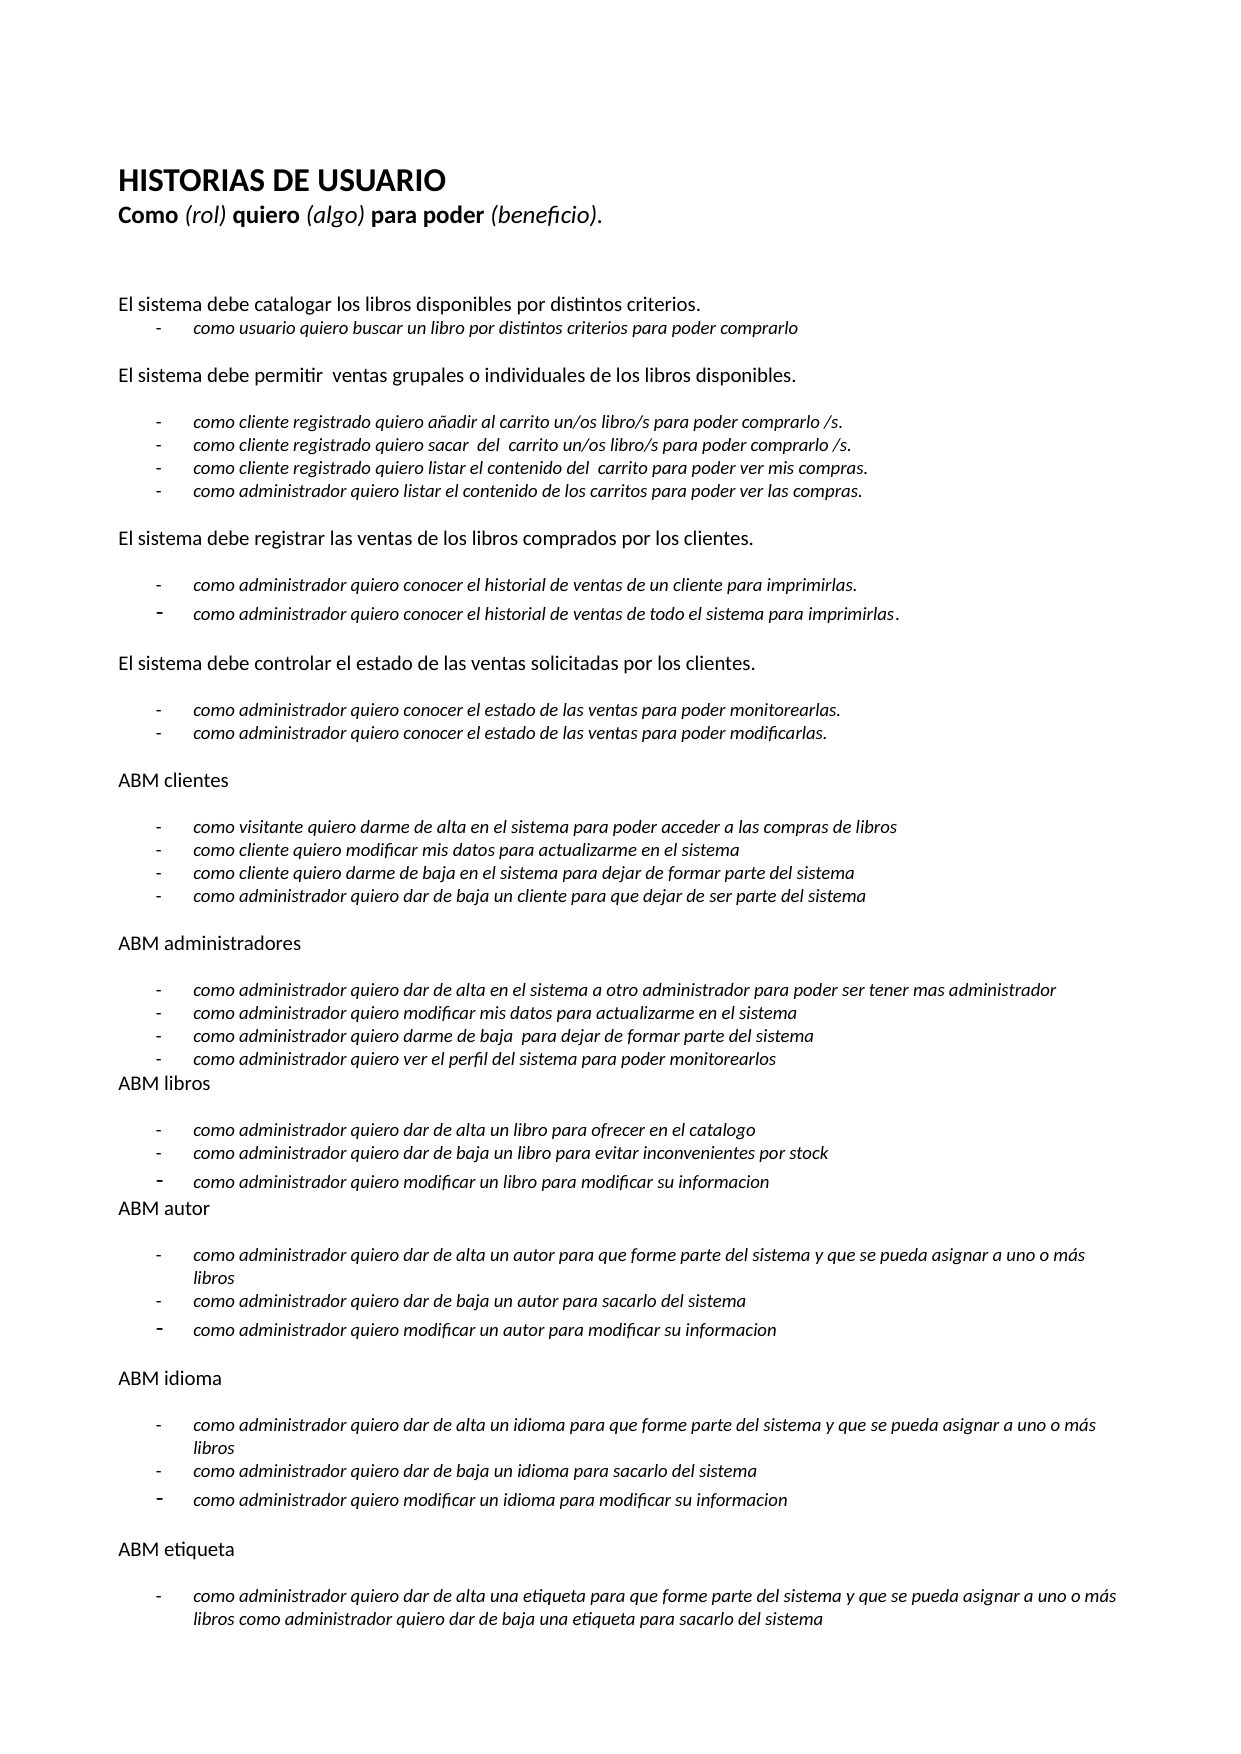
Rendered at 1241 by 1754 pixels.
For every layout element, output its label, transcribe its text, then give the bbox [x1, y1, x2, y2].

list como administrador quiero dar de alta un libro para ofrecer en el catalogo [156, 1118, 1122, 1141]
list como administrador quiero ver el perfil del sistema para poder monitorearlos [156, 1047, 1122, 1070]
list como usuario quiero buscar un libro por distintos criterios para poder comprarlo [156, 317, 1122, 339]
list como administrador quiero dar de alta en el sistema a otro administrador para poder ser tener mas administrador [156, 978, 1122, 1001]
list como administrador quiero dar de alta un idioma para que forme parte del sistema y que se pueda asignar a uno o más libros [156, 1413, 1122, 1459]
list como administrador quiero listar el contenido de los carritos para poder ver las compras. [156, 479, 1122, 502]
text ABM etiqueta [118, 1536, 1122, 1561]
text HISTORIAS DE USUARIO [118, 159, 1122, 199]
list como administrador quiero conocer el historial de ventas de un cliente para imprimirlas. [156, 574, 1122, 597]
text El sistema debe registrar las ventas de los libros comprados por los clientes. [118, 525, 1122, 551]
list como administrador quiero modificar un autor para modificar su informacion [156, 1312, 1122, 1342]
list como administrador quiero dar de alta una etiqueta para que forme parte del sistema y que se pueda asignar a uno o más libros como administrador quiero dar de baja una etiqueta para sacarlo del sistema [156, 1584, 1122, 1630]
list como administrador quiero dar de baja un autor para sacarlo del sistema [156, 1289, 1122, 1312]
list como administrador quiero dar de baja un cliente para que dejar de ser parte del sistema [156, 884, 1122, 907]
text El sistema debe catalogar los libros disponibles por distintos criterios. [118, 291, 1122, 317]
list como administrador quiero conocer el estado de las ventas para poder monitorearlas. [156, 698, 1122, 721]
text El sistema debe controlar el estado de las ventas solicitadas por los clientes. [118, 650, 1122, 675]
text ABM administradores [118, 930, 1122, 955]
text ABM idioma [118, 1365, 1122, 1391]
list como cliente quiero darme de baja en el sistema para dejar de formar parte del sistema [156, 861, 1122, 884]
list como cliente registrado quiero listar el contenido del carrito para poder ver mis compras. [156, 457, 1122, 479]
list como cliente registrado quiero sacar del carrito un/os libro/s para poder comprarlo /s. [156, 434, 1122, 457]
list como administrador quiero modificar un idioma para modificar su informacion [156, 1482, 1122, 1513]
list como administrador quiero conocer el historial de ventas de todo el sistema para imprimirlas. [156, 597, 1122, 627]
list como visitante quiero darme de alta en el sistema para poder acceder a las compras de libros [156, 815, 1122, 838]
text ABM autor [118, 1195, 1122, 1220]
text El sistema debe permitir ventas grupales o individuales de los libros disponibles. [118, 362, 1122, 388]
list como cliente quiero modificar mis datos para actualizarme en el sistema [156, 838, 1122, 861]
list como cliente registrado quiero añadir al carrito un/os libro/s para poder comprarlo /s. [156, 411, 1122, 434]
list como administrador quiero dar de baja un libro para evitar inconvenientes por stock [156, 1141, 1122, 1164]
list como administrador quiero dar de baja un idioma para sacarlo del sistema [156, 1459, 1122, 1482]
list como administrador quiero modificar un libro para modificar su informacion [156, 1164, 1122, 1195]
text Como (rol) quiero (algo) para poder (beneficio). [118, 199, 1122, 230]
text ABM libros [118, 1070, 1122, 1095]
text ABM clientes [118, 767, 1122, 792]
list como administrador quiero dar de alta un autor para que forme parte del sistema y que se pueda asignar a uno o más libros [156, 1243, 1122, 1289]
list como administrador quiero conocer el estado de las ventas para poder modificarlas. [156, 721, 1122, 744]
list como administrador quiero modificar mis datos para actualizarme en el sistema [156, 1001, 1122, 1024]
list como administrador quiero darme de baja para dejar de formar parte del sistema [156, 1024, 1122, 1047]
